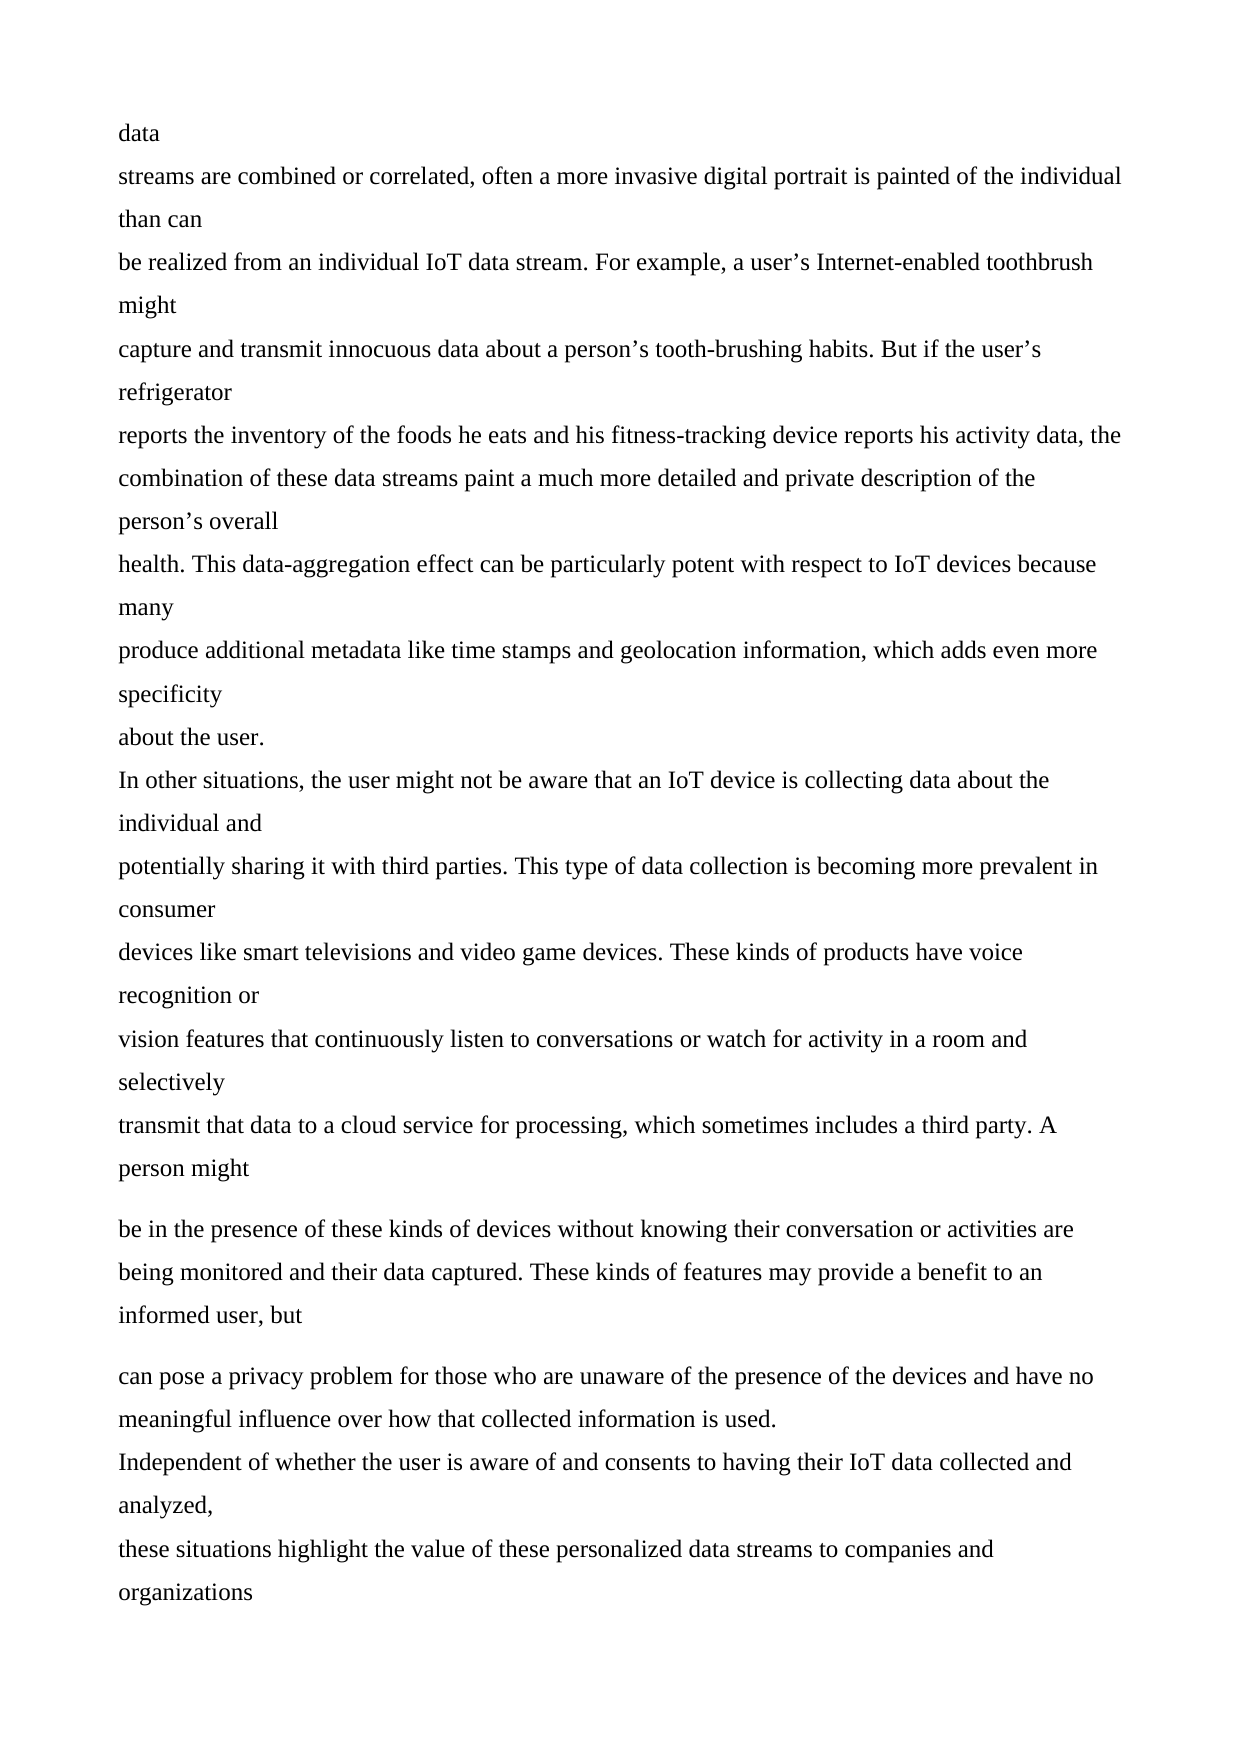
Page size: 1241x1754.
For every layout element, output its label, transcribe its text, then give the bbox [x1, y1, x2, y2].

text potentially sharing it with third parties. This type of data collection is becoming more prevalent in consumer [118, 851, 1122, 923]
text can pose a privacy problem for those who are unaware of the presence of the devices and have no [118, 1361, 1122, 1390]
text capture and transmit innocuous data about a person’s tooth-brushing habits. But if the user’s refrigerator [118, 334, 1122, 406]
text be realized from an individual IoT data stream. For example, a user’s Internet-enabled toothbrush might [118, 247, 1122, 319]
text In other situations, the user might not be aware that an IoT device is collecting data about the individual and [118, 765, 1122, 837]
text vision features that continuously listen to conversations or watch for activity in a room and selectively [118, 1024, 1122, 1096]
text meaningful influence over how that collected information is used. [118, 1404, 1122, 1433]
text Independent of whether the user is aware of and consents to having their IoT data collected and analyzed, [118, 1447, 1122, 1519]
text produce additional metadata like time stamps and geolocation information, which adds even more specificity [118, 636, 1122, 707]
text devices like smart televisions and video game devices. These kinds of products have voice recognition or [118, 937, 1122, 1009]
text health. This data-aggregation effect can be particularly potent with respect to IoT devices because many [118, 549, 1122, 621]
text transmit that data to a cloud service for processing, which sometimes includes a third party. A person might [118, 1110, 1122, 1182]
text streams are combined or correlated, often a more invasive digital portrait is painted of the individual than can [118, 161, 1122, 233]
text about the user. [118, 722, 1122, 751]
text combination of these data streams paint a much more detailed and private description of the person’s overall [118, 463, 1122, 535]
text data [118, 118, 1122, 147]
text these situations highlight the value of these personalized data streams to companies and organizations [118, 1534, 1122, 1606]
text be in the presence of these kinds of devices without knowing their conversation or activities are being monitored and their data captured. These kinds of features may provide a benefit to an informed user, but [118, 1214, 1122, 1329]
text reports the inventory of the foods he eats and his fitness-tracking device reports his activity data, the [118, 420, 1122, 449]
